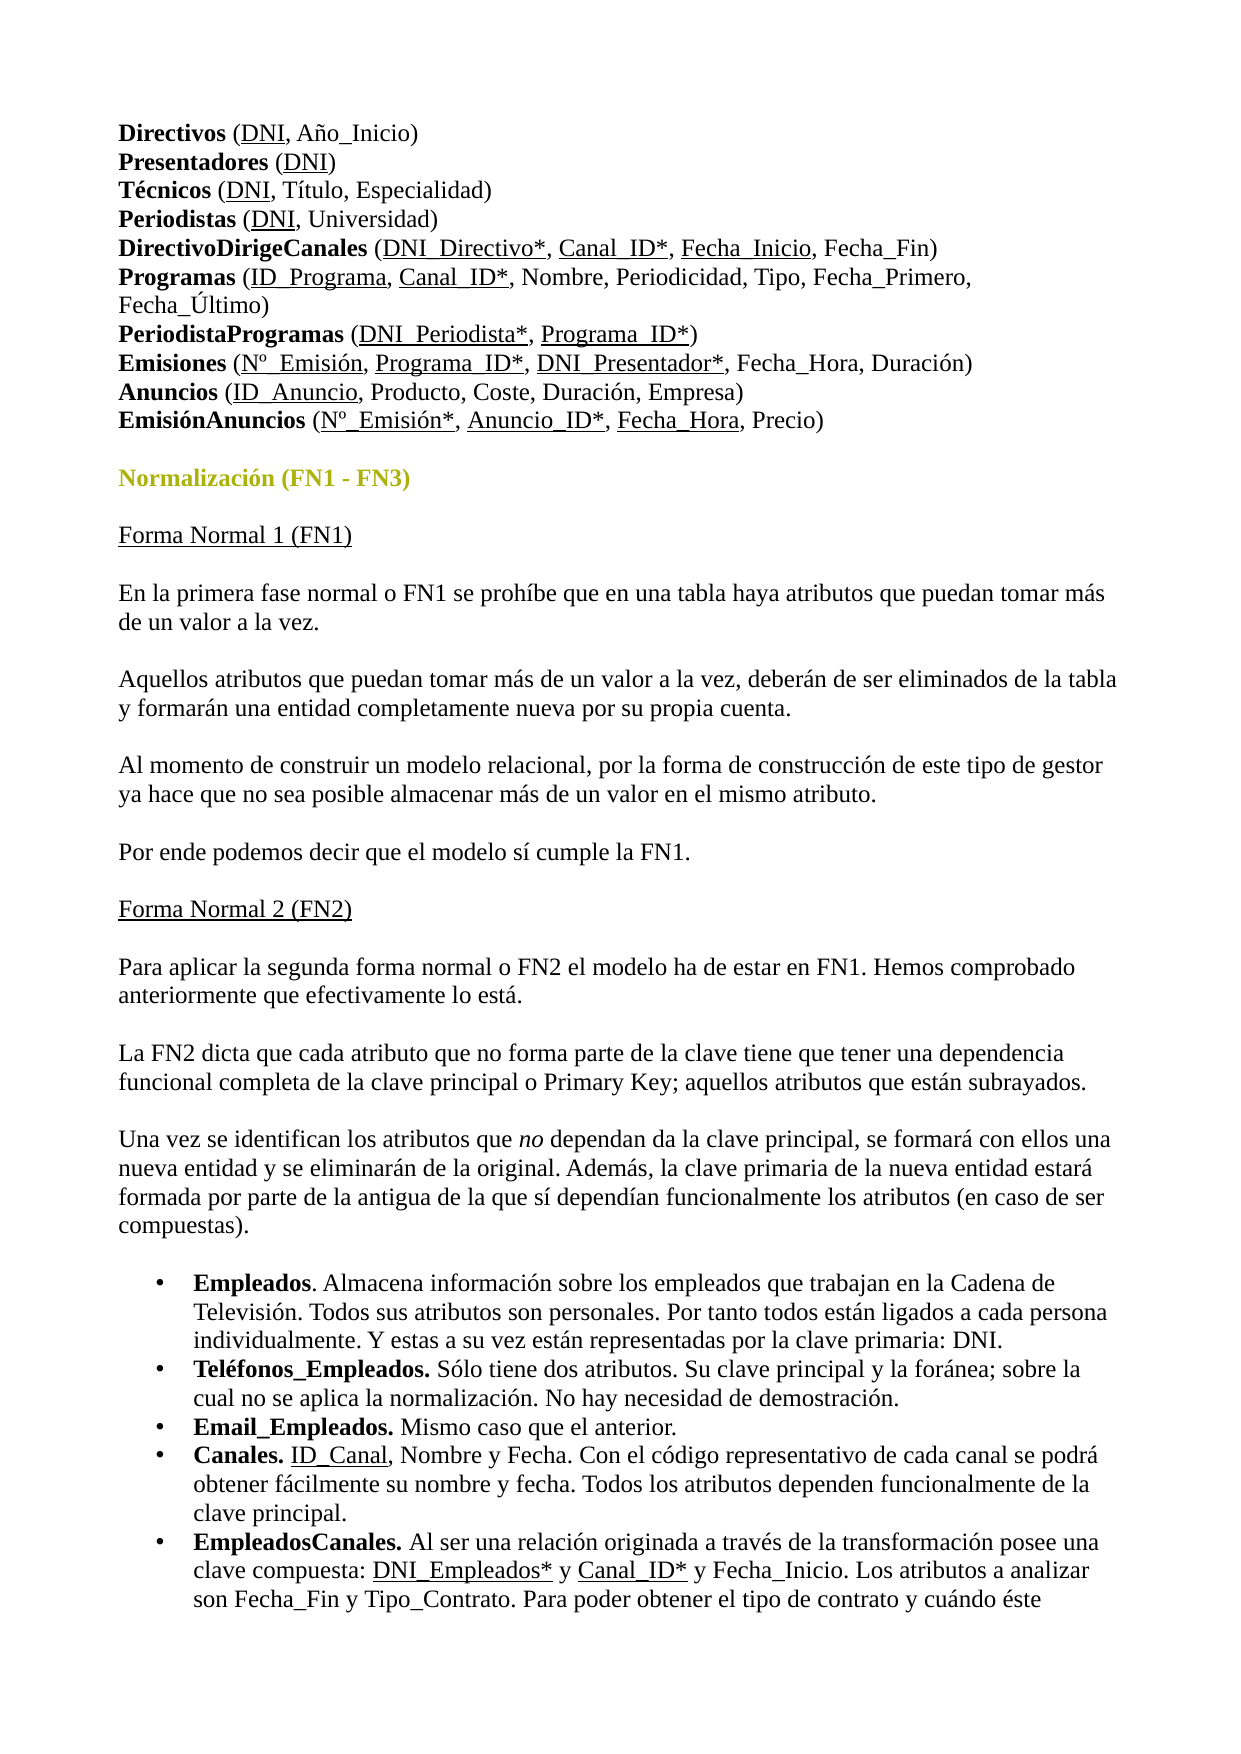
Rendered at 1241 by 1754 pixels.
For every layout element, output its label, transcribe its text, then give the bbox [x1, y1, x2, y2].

text PeriodistaProgramas (DNI_Periodista*, Programa_ID*) [118, 319, 1122, 348]
list Email_Empleados. Mismo caso que el anterior. [156, 1412, 1122, 1441]
list Teléfonos_Empleados. Sólo tiene dos atributos. Su clave principal y la foránea; sobre la cual no se aplica la normalización. No hay necesidad de demostración. [156, 1354, 1122, 1412]
text Forma Normal 1 (FN1) [118, 521, 1122, 549]
text Periodistas (DNI, Universidad) [118, 204, 1122, 233]
list EmpleadosCanales. Al ser una relación originada a través de la transformación posee una clave compuesta: DNI_Empleados* y Canal_ID* y Fecha_Inicio. Los atributos a analizar son Fecha_Fin y Tipo_Contrato. Para poder obtener el tipo de contrato y cuándo éste [156, 1527, 1122, 1613]
text Presentadores (DNI) Técnicos (DNI, Título, Especialidad) [118, 147, 1122, 204]
text Forma Normal 2 (FN2) [118, 894, 1122, 923]
text En la primera fase normal o FN1 se prohíbe que en una tabla haya atributos que puedan tomar más de un valor a la vez. [118, 578, 1122, 636]
text La FN2 dicta que cada atributo que no forma parte de la clave tiene que tener una dependencia funcional completa de la clave principal o Primary Key; aquellos atributos que están subrayados. [118, 1038, 1122, 1096]
text Normalización (FN1 - FN3) [118, 463, 1122, 492]
text Al momento de construir un modelo relacional, por la forma de construcción de este tipo de gestor ya hace que no sea posible almacenar más de un valor en el mismo atributo. [118, 751, 1122, 808]
text Para aplicar la segunda forma normal o FN2 el modelo ha de estar en FN1. Hemos comprobado anteriormente que efectivamente lo está. [118, 952, 1122, 1009]
text Anuncios (ID_Anuncio, Producto, Coste, Duración, Empresa) EmisiónAnuncios (Nº_Emisión*, Anuncio_ID*, Fecha_Hora, Precio) [118, 377, 1122, 434]
text Emisiones (Nº_Emisión, Programa_ID*, DNI_Presentador*, Fecha_Hora, Duración) [118, 348, 1122, 377]
text DirectivoDirigeCanales (DNI_Directivo*, Canal_ID*, Fecha_Inicio, Fecha_Fin) [118, 233, 1122, 262]
text Directivos (DNI, Año_Inicio) [118, 118, 1122, 147]
text Por ende podemos decir que el modelo sí cumple la FN1. [118, 837, 1122, 866]
text Aquellos atributos que puedan tomar más de un valor a la vez, deberán de ser eliminados de la tabla y formarán una entidad completamente nueva por su propia cuenta. [118, 664, 1122, 722]
list Canales. ID_Canal, Nombre y Fecha. Con el código representativo de cada canal se podrá obtener fácilmente su nombre y fecha. Todos los atributos dependen funcionalmente de la clave principal. [156, 1441, 1122, 1527]
text Una vez se identifican los atributos que no dependan da la clave principal, se formará con ellos una nueva entidad y se eliminarán de la original. Además, la clave primaria de la nueva entidad estará formada por parte de la antigua de la que sí dependían funcionalmente los atributos (en caso de ser compuestas). [118, 1124, 1122, 1239]
list Empleados. Almacena información sobre los empleados que trabajan en la Cadena de Televisión. Todos sus atributos son personales. Por tanto todos están ligados a cada persona individualmente. Y estas a su vez están representadas por la clave primaria: DNI. [156, 1268, 1122, 1354]
text Programas (ID_Programa, Canal_ID*, Nombre, Periodicidad, Tipo, Fecha_Primero, Fecha_Último) [118, 262, 1122, 319]
